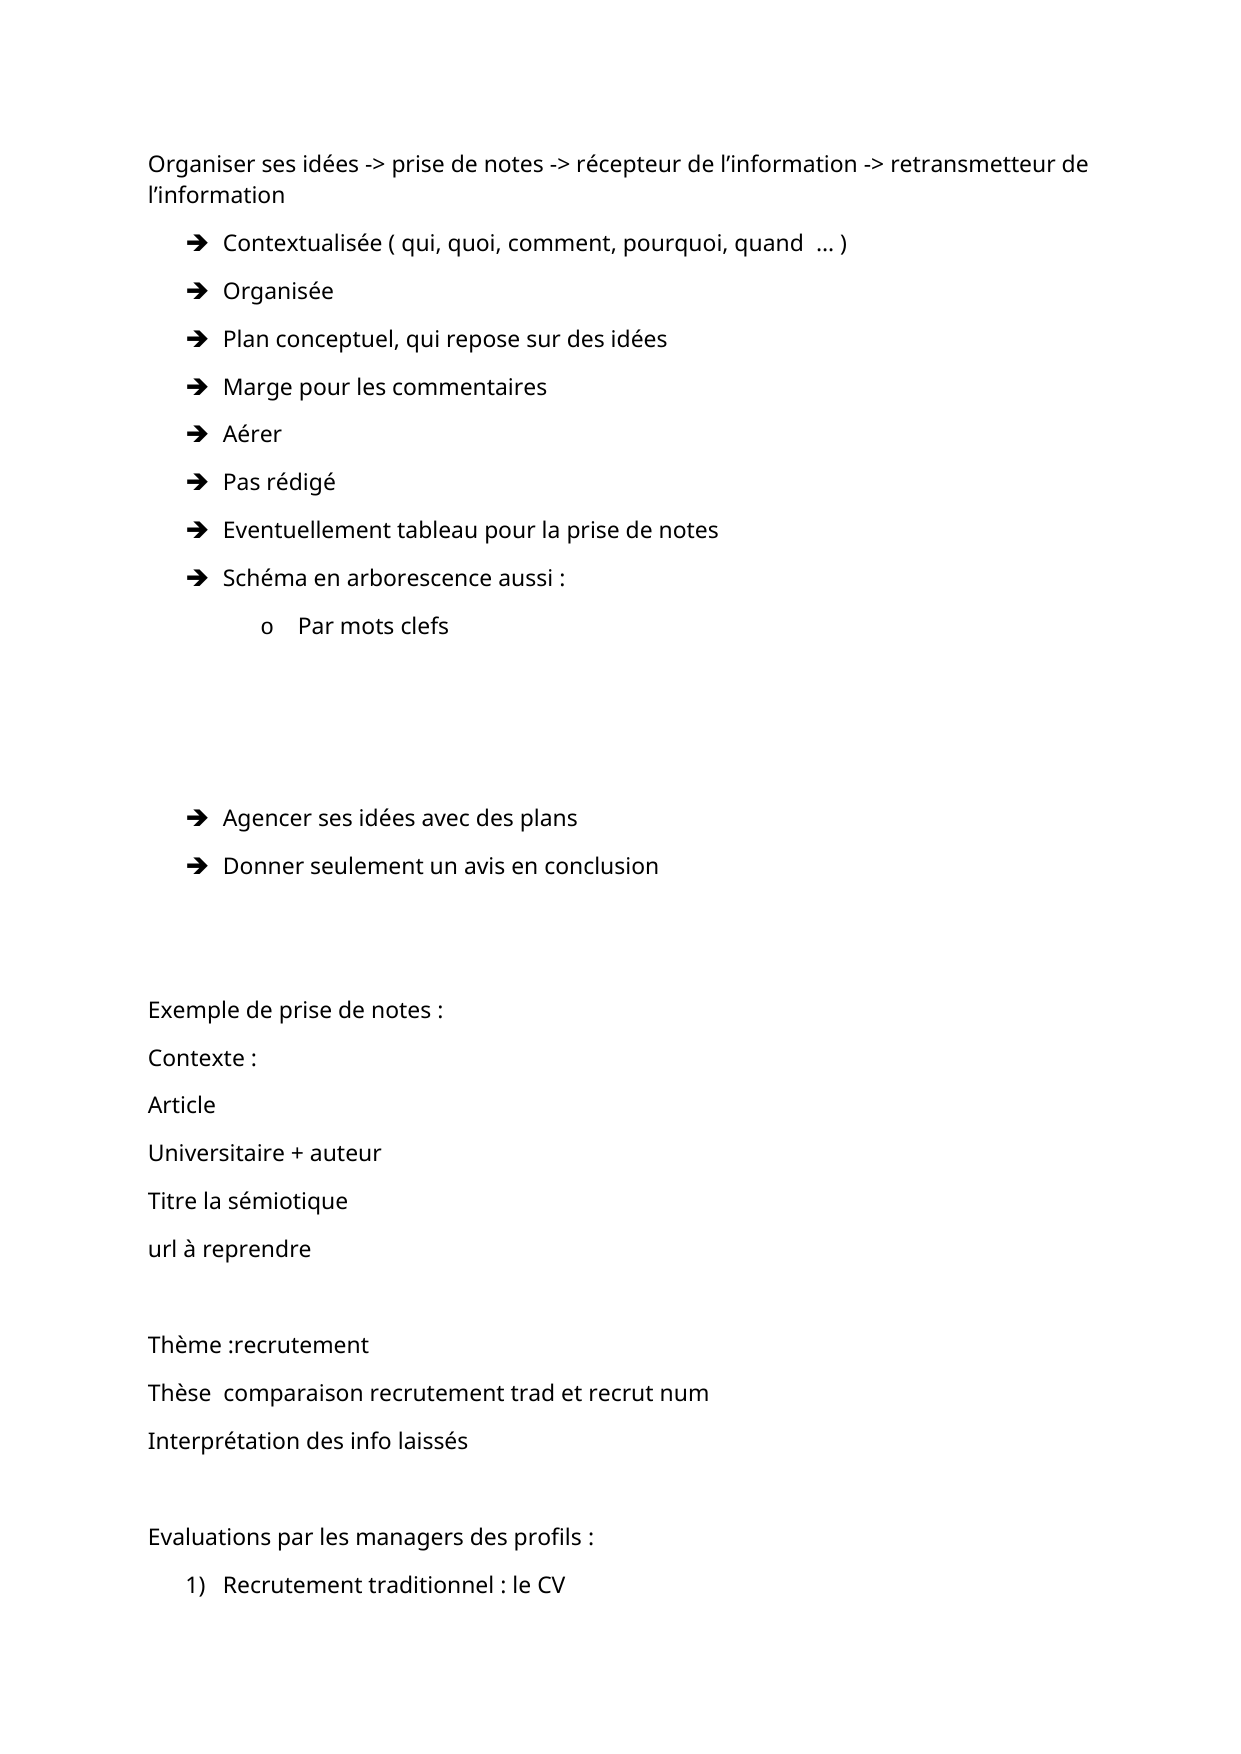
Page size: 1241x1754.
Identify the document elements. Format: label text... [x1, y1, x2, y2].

text Thèse comparaison recrutement trad et recrut num [148, 1377, 1093, 1408]
list Par mots clefs [260, 610, 1093, 641]
text Exemple de prise de notes : [148, 993, 1093, 1025]
text Interprétation des info laissés [148, 1425, 1093, 1456]
list Pas rédigé [185, 466, 1093, 498]
list Organisée [185, 275, 1093, 306]
text Thème :recrutement [148, 1329, 1093, 1360]
list Agencer ses idées avec des plans [185, 802, 1093, 833]
list Schéma en arborescence aussi : [185, 562, 1093, 593]
text url à reprendre [148, 1233, 1093, 1264]
list Donner seulement un avis en conclusion [185, 850, 1093, 881]
text Article [148, 1089, 1093, 1121]
list Eventuellement tableau pour la prise de notes [185, 514, 1093, 546]
list Recrutement traditionnel : le CV [185, 1568, 1093, 1600]
text Universitaire + auteur [148, 1137, 1093, 1168]
list Marge pour les commentaires [185, 371, 1093, 402]
list Contextualisée ( qui, quoi, comment, pourquoi, quand … ) [185, 227, 1093, 258]
text Contexte : [148, 1041, 1093, 1073]
text Titre la sémiotique [148, 1185, 1093, 1216]
text Organiser ses idées -> prise de notes -> récepteur de l’information -> retransmetteur de l’information [148, 148, 1093, 210]
text Evaluations par les managers des profils : [148, 1521, 1093, 1552]
list Plan conceptuel, qui repose sur des idées [185, 323, 1093, 354]
list Aérer [185, 418, 1093, 450]
